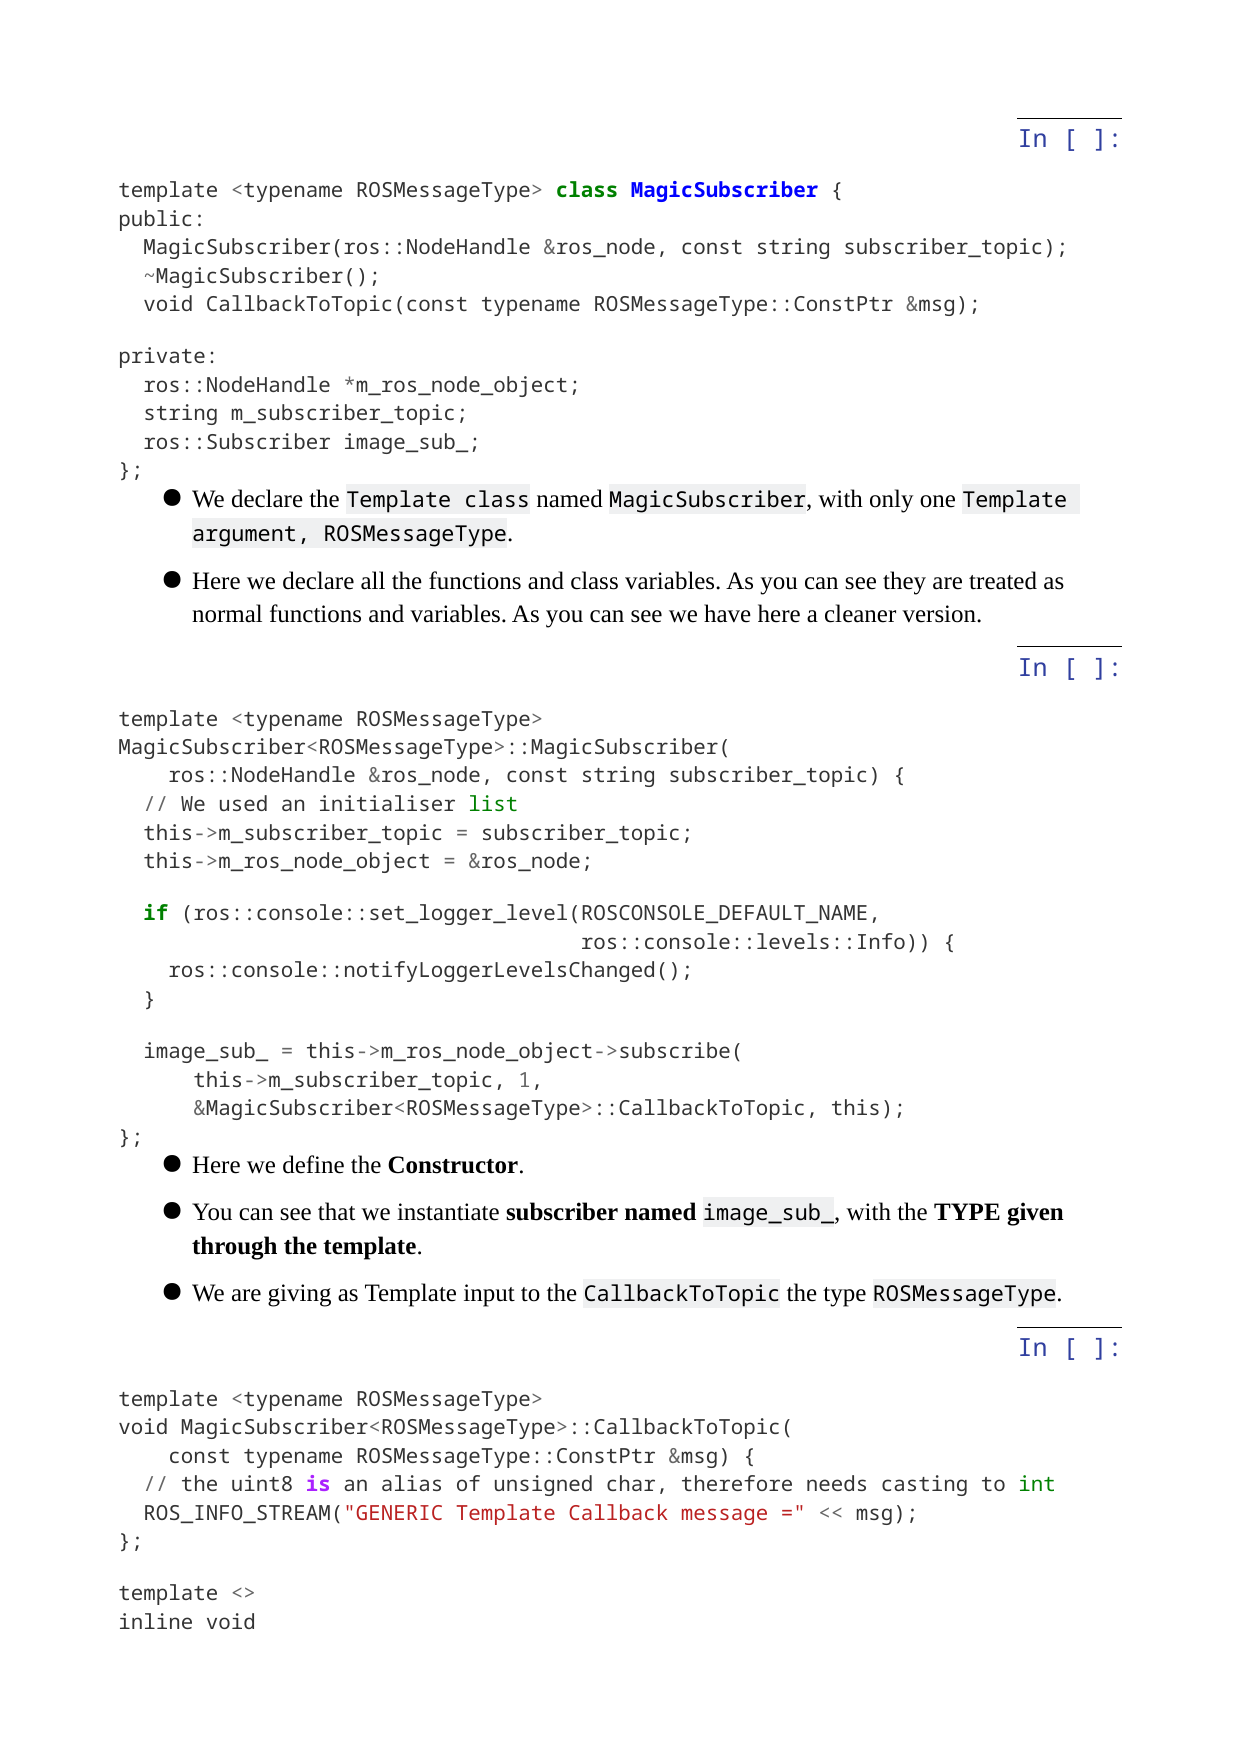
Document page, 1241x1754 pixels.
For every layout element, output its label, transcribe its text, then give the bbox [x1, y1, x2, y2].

text void CallbackToTopic(const typename ROSMessageType::ConstPtr &msg); [118, 289, 1122, 318]
text &MagicSubscriber<ROSMessageType>::CallbackToTopic, this); [118, 1093, 1122, 1122]
text // We used an initialiser list [118, 789, 1122, 818]
text ~MagicSubscriber(); [118, 261, 1122, 289]
text this->m_ros_node_object = &ros_node; [118, 846, 1122, 875]
list Here we declare all the functions and class variables. As you can see they are treated as normal functions and variables. As you can see we have here a cleaner version. [162, 566, 1122, 628]
text ros::NodeHandle &ros_node, const string subscriber_topic) { [118, 761, 1122, 789]
text ros::Subscriber image_sub_; [118, 427, 1122, 456]
text MagicSubscriber<ROSMessageType>::MagicSubscriber( [118, 732, 1122, 761]
text string m_subscriber_topic; [118, 398, 1122, 427]
text template <typename ROSMessageType> class MagicSubscriber { [118, 175, 1122, 204]
text // the uint8 is an alias of unsigned char, therefore needs casting to int [118, 1469, 1122, 1498]
text }; [118, 1122, 1122, 1150]
text inline void [118, 1607, 1122, 1635]
text } [118, 984, 1122, 1012]
list You can see that we instantiate subscriber named image_sub_, with the TYPE given through the template. [162, 1197, 1122, 1260]
text image_sub_ = this->m_ros_node_object->subscribe( [118, 1036, 1122, 1065]
list We declare the Template class named MagicSubscriber, with only one Template argument, ROSMessageType. [162, 484, 1122, 548]
text this->m_subscriber_topic, 1, [118, 1065, 1122, 1093]
text const typename ROSMessageType::ConstPtr &msg) { [118, 1441, 1122, 1469]
text }; [118, 456, 1122, 484]
text template <> [118, 1578, 1122, 1607]
text In [ ]: [118, 1327, 1122, 1364]
text template <typename ROSMessageType> [118, 1384, 1122, 1412]
text In [ ]: [118, 118, 1122, 155]
text MagicSubscriber(ros::NodeHandle &ros_node, const string subscriber_topic); [118, 232, 1122, 261]
text this->m_subscriber_topic = subscriber_topic; [118, 818, 1122, 846]
text ROS_INFO_STREAM("GENERIC Template Callback message =" << msg); [118, 1498, 1122, 1526]
list We are giving as Template input to the CallbackToTopic the type ROSMessageType. [162, 1278, 1122, 1308]
text In [ ]: [118, 646, 1122, 683]
text if (ros::console::set_logger_level(ROSCONSOLE_DEFAULT_NAME, [118, 898, 1122, 927]
text private: [118, 341, 1122, 370]
text }; [118, 1526, 1122, 1555]
text ros::console::levels::Info)) { [118, 927, 1122, 955]
text public: [118, 204, 1122, 232]
text ros::console::notifyLoggerLevelsChanged(); [118, 955, 1122, 984]
list Here we define the Constructor. [162, 1150, 1122, 1179]
text template <typename ROSMessageType> [118, 704, 1122, 732]
text ros::NodeHandle *m_ros_node_object; [118, 370, 1122, 398]
text void MagicSubscriber<ROSMessageType>::CallbackToTopic( [118, 1412, 1122, 1441]
